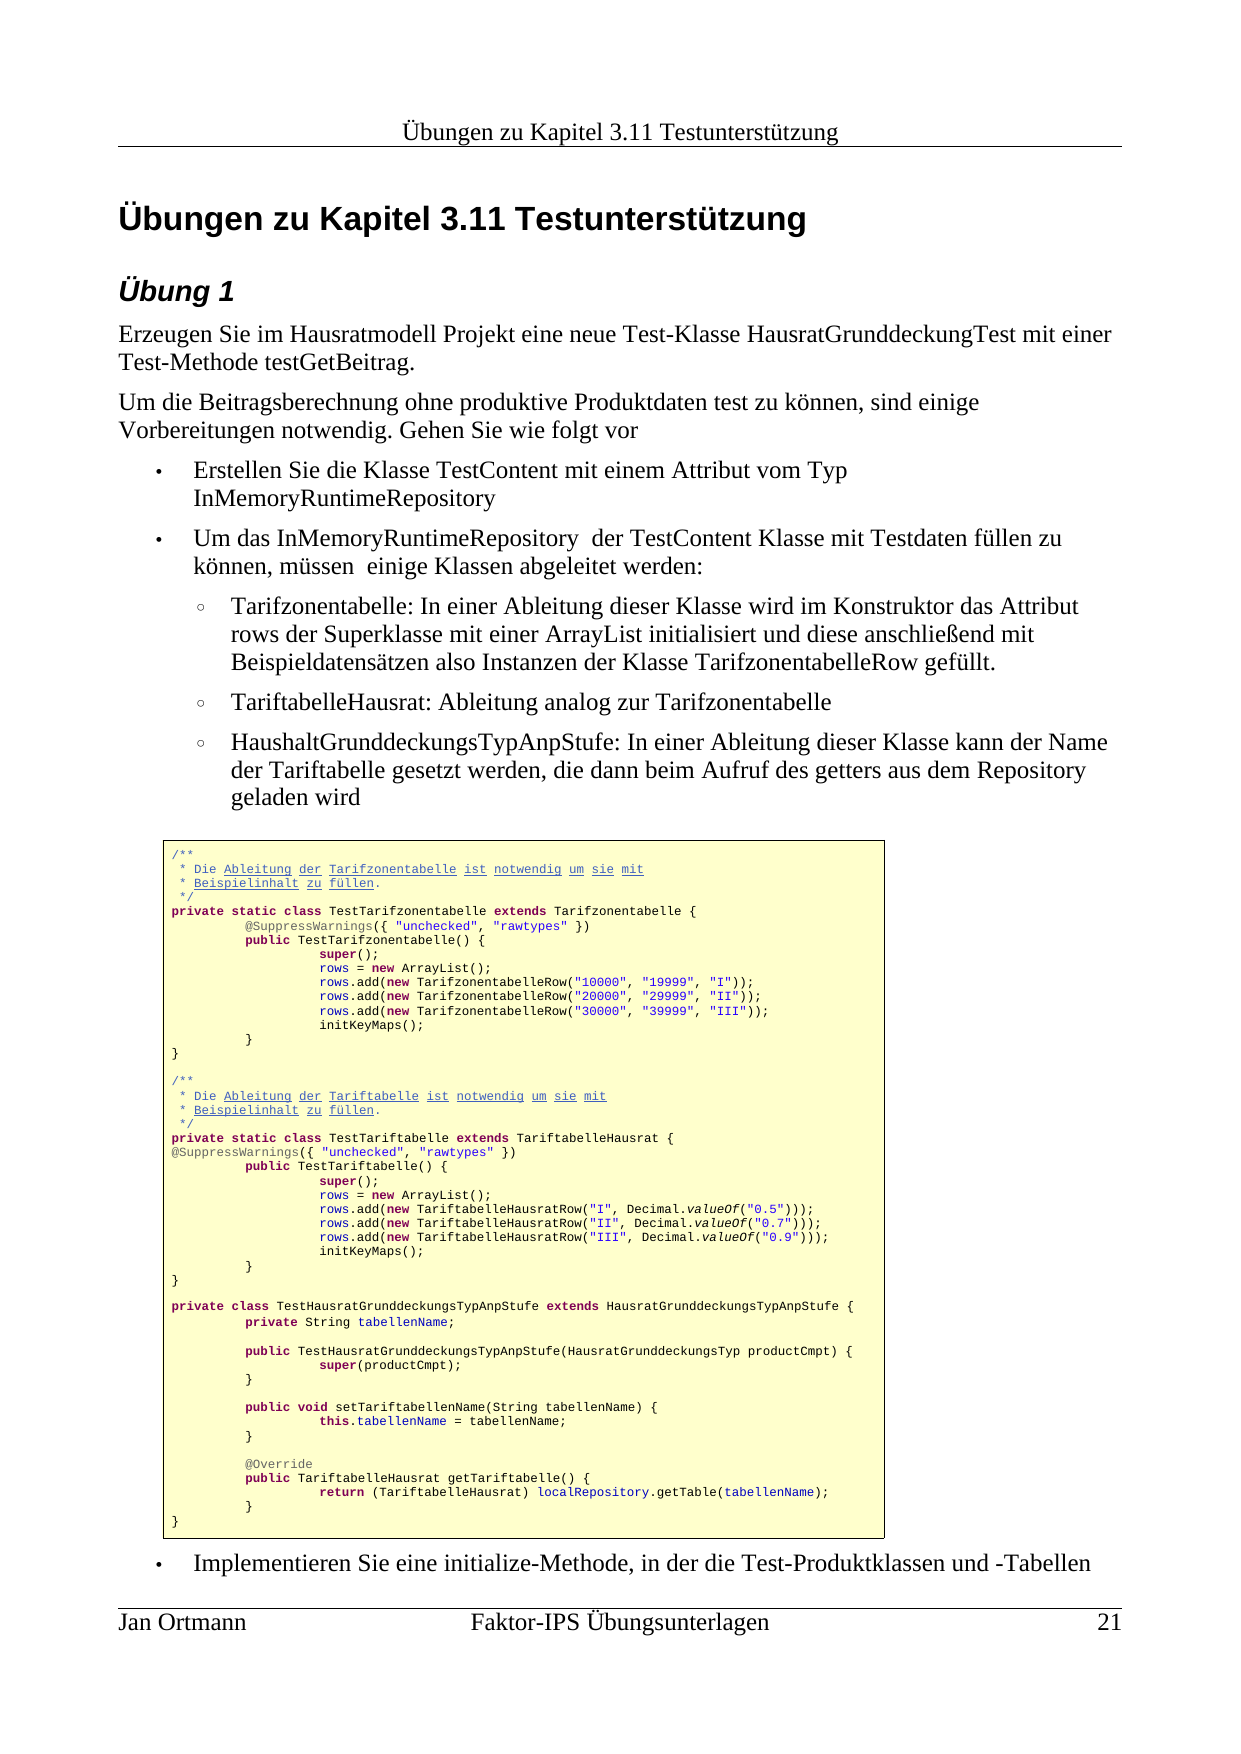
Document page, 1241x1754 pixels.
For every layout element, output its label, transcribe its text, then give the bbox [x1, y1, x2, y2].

list } [171, 1373, 875, 1387]
list private static class TestTarifzonentabelle extends Tarifzonentabelle { [171, 905, 875, 919]
list @SuppressWarnings({ "unchecked", "rawtypes" }) [171, 1146, 875, 1160]
list /** [164, 849, 875, 863]
list initKeyMaps(); [171, 1245, 875, 1259]
list HaushaltGrunddeckungsTypAnpStufe: In einer Ableitung dieser Klasse kann der Name der Tariftabelle gesetzt werden, die dann beim Aufruf des getters aus dem Repository geladen wird [193, 728, 1122, 811]
list } [171, 1429, 875, 1444]
list * Die Ableitung der Tariftabelle ist notwendig um sie mit [171, 1089, 875, 1104]
list public TestTariftabelle() { [171, 1160, 875, 1174]
list initKeyMaps(); [171, 1019, 875, 1033]
list rows.add(new TariftabelleHausratRow("I", Decimal.valueOf("0.5"))); [171, 1203, 875, 1217]
list } [171, 1500, 875, 1514]
list rows.add(new TarifzonentabelleRow("30000", "39999", "III")); [171, 1004, 875, 1019]
list super(); [171, 1174, 875, 1189]
subtitle Übung 1 [118, 275, 1122, 308]
list */ [171, 1118, 875, 1132]
list private static class TestTariftabelle extends TariftabelleHausrat { [171, 1132, 875, 1146]
list private String tabellenName; [171, 1316, 875, 1330]
list } [171, 1047, 875, 1061]
list rows.add(new TarifzonentabelleRow("10000", "19999", "I")); [171, 976, 875, 990]
list TariftabelleHausrat: Ableitung analog zur Tarifzonentabelle [193, 688, 1122, 716]
list Erstellen Sie die Klasse TestContent mit einem Attribut vom Typ InMemoryRuntimeRepository [156, 456, 1122, 512]
list rows = new ArrayList(); [171, 1189, 875, 1203]
list this.tabellenName = tabellenName; [171, 1415, 875, 1429]
list */ [171, 891, 875, 905]
list } [171, 1033, 875, 1047]
list rows.add(new TarifzonentabelleRow("20000", "29999", "II")); [171, 990, 875, 1004]
list rows.add(new TariftabelleHausratRow("III", Decimal.valueOf("0.9"))); [171, 1231, 875, 1245]
list public void setTariftabellenName(String tabellenName) { [171, 1401, 875, 1415]
list * Beispielinhalt zu füllen. [171, 877, 875, 891]
list Um das InMemoryRuntimeRepository der TestContent Klasse mit Testdaten füllen zu können, müssen einige Klassen abgeleitet werden: [156, 524, 1122, 580]
subtitle Übungen zu Kapitel 3.11 Testunterstützung [118, 200, 1122, 238]
text Um die Beitragsberechnung ohne produktive Produktdaten test zu können, sind einige Vorbereitungen notwendig. Gehen Sie wie folgt vor [118, 388, 1122, 444]
list @SuppressWarnings({ "unchecked", "rawtypes" }) [171, 919, 875, 934]
list rows = new ArrayList(); [171, 962, 875, 976]
list super(productCmpt); [171, 1359, 875, 1373]
list public TariftabelleHausrat getTariftabelle() { [171, 1472, 875, 1486]
list * Beispielinhalt zu füllen. [171, 1104, 875, 1118]
list public TestHausratGrunddeckungsTypAnpStufe(HausratGrunddeckungsTyp productCmpt) { [171, 1344, 875, 1359]
list Implementieren Sie eine initialize-Methode, in der die Test-Produktklassen und -Tabellen [156, 824, 1122, 1577]
list } [171, 1259, 875, 1274]
list private class TestHausratGrunddeckungsTypAnpStufe extends HausratGrunddeckungsTypAnpStufe { [164, 1288, 875, 1316]
list super(); [171, 948, 875, 962]
list Tarifzonentabelle: In einer Ableitung dieser Klasse wird im Konstruktor das Attribut rows der Superklasse mit einer ArrayList initialisiert und diese anschließend mit Beispieldatensätzen also Instanzen der Klasse TarifzonentabelleRow gefüllt. [193, 592, 1122, 675]
list @Override [171, 1458, 875, 1472]
list rows.add(new TariftabelleHausratRow("II", Decimal.valueOf("0.7"))); [171, 1217, 875, 1231]
list public TestTarifzonentabelle() { [171, 934, 875, 948]
list /** [171, 1075, 875, 1089]
list } [171, 1274, 875, 1288]
text Erzeugen Sie im Hausratmodell Projekt eine neue Test-Klasse HausratGrunddeckungTest mit einer Test-Methode testGetBeitrag. [118, 321, 1122, 376]
list * Die Ableitung der Tarifzonentabelle ist notwendig um sie mit [171, 863, 875, 877]
list } [171, 1514, 875, 1529]
list return (TariftabelleHausrat) localRepository.getTable(tabellenName); [171, 1486, 875, 1500]
